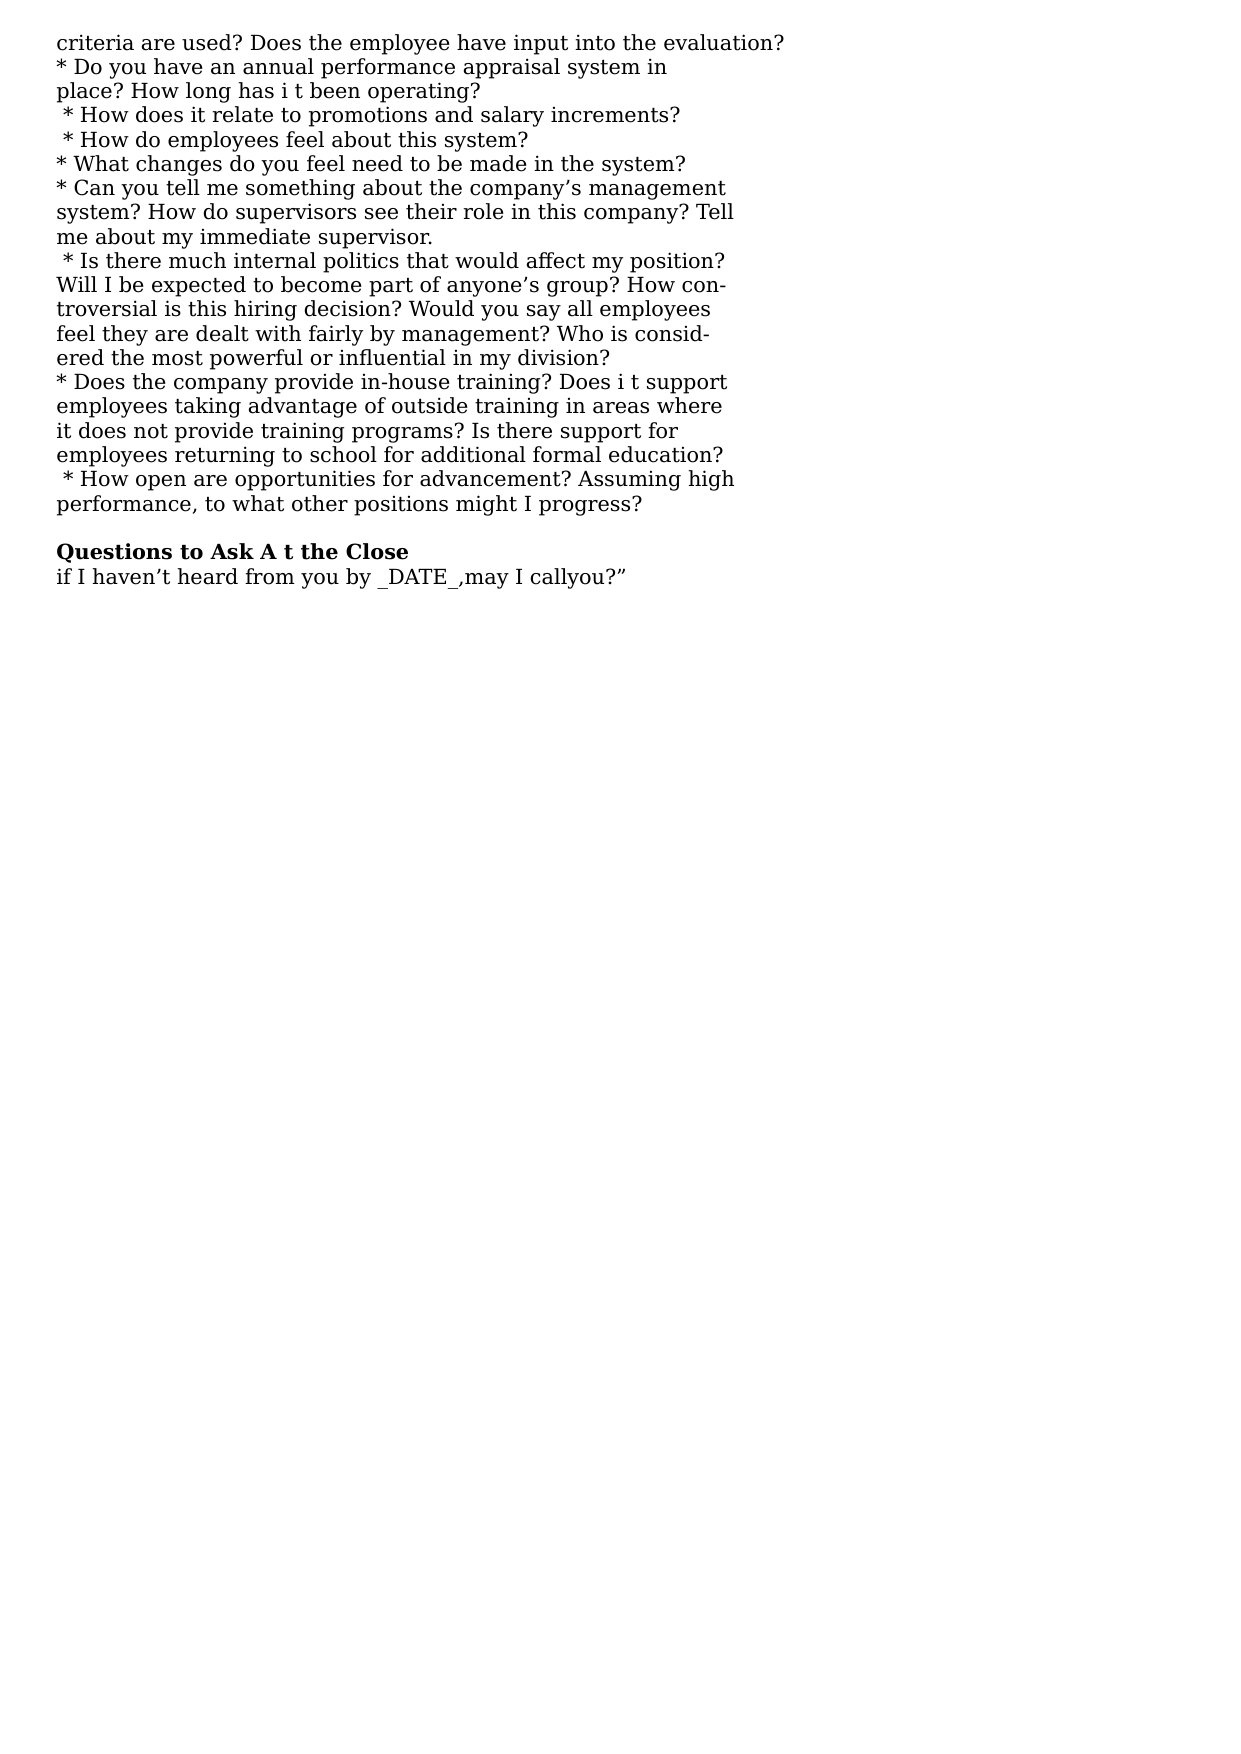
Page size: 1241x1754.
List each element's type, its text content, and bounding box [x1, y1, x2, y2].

text criteria are used? Does the employee have input into the evaluation? [56, 31, 808, 55]
text * Do you have an annual performance appraisal system in [56, 55, 808, 79]
text system? How do supervisors see their role in this company? Tell [56, 200, 808, 225]
text troversial is this hiring decision? Would you say all employees [56, 297, 808, 322]
text if I haven’t heard from you by _DATE_,may I callyou?” [56, 565, 808, 589]
text feel they are dealt with fairly by management? Who is consid- [56, 322, 808, 346]
text it does not provide training programs? Is there support for [56, 419, 808, 443]
text performance, to what other positions might I progress? [56, 492, 808, 516]
text * Is there much internal politics that would affect my position? [56, 249, 808, 273]
text * How do employees feel about this system? * What changes do you feel need to be made in the system? [56, 128, 808, 176]
text Will I be expected to become part of anyone’s group? How con- [56, 273, 808, 297]
text place? How long has i t been operating? [56, 79, 808, 103]
text Questions to Ask A t the Close [56, 540, 808, 565]
text * Does the company provide in-house training? Does i t support [56, 370, 808, 394]
text employees taking advantage of outside training in areas where [56, 394, 808, 419]
text ered the most powerful or influential in my division? [56, 346, 808, 370]
text * How open are opportunities for advancement? Assuming high [56, 467, 808, 492]
text employees returning to school for additional formal education? [56, 443, 808, 467]
text me about my immediate supervisor. [56, 225, 808, 249]
text * How does it relate to promotions and salary increments? [56, 103, 808, 128]
text * Can you tell me something about the company’s management [56, 176, 808, 200]
